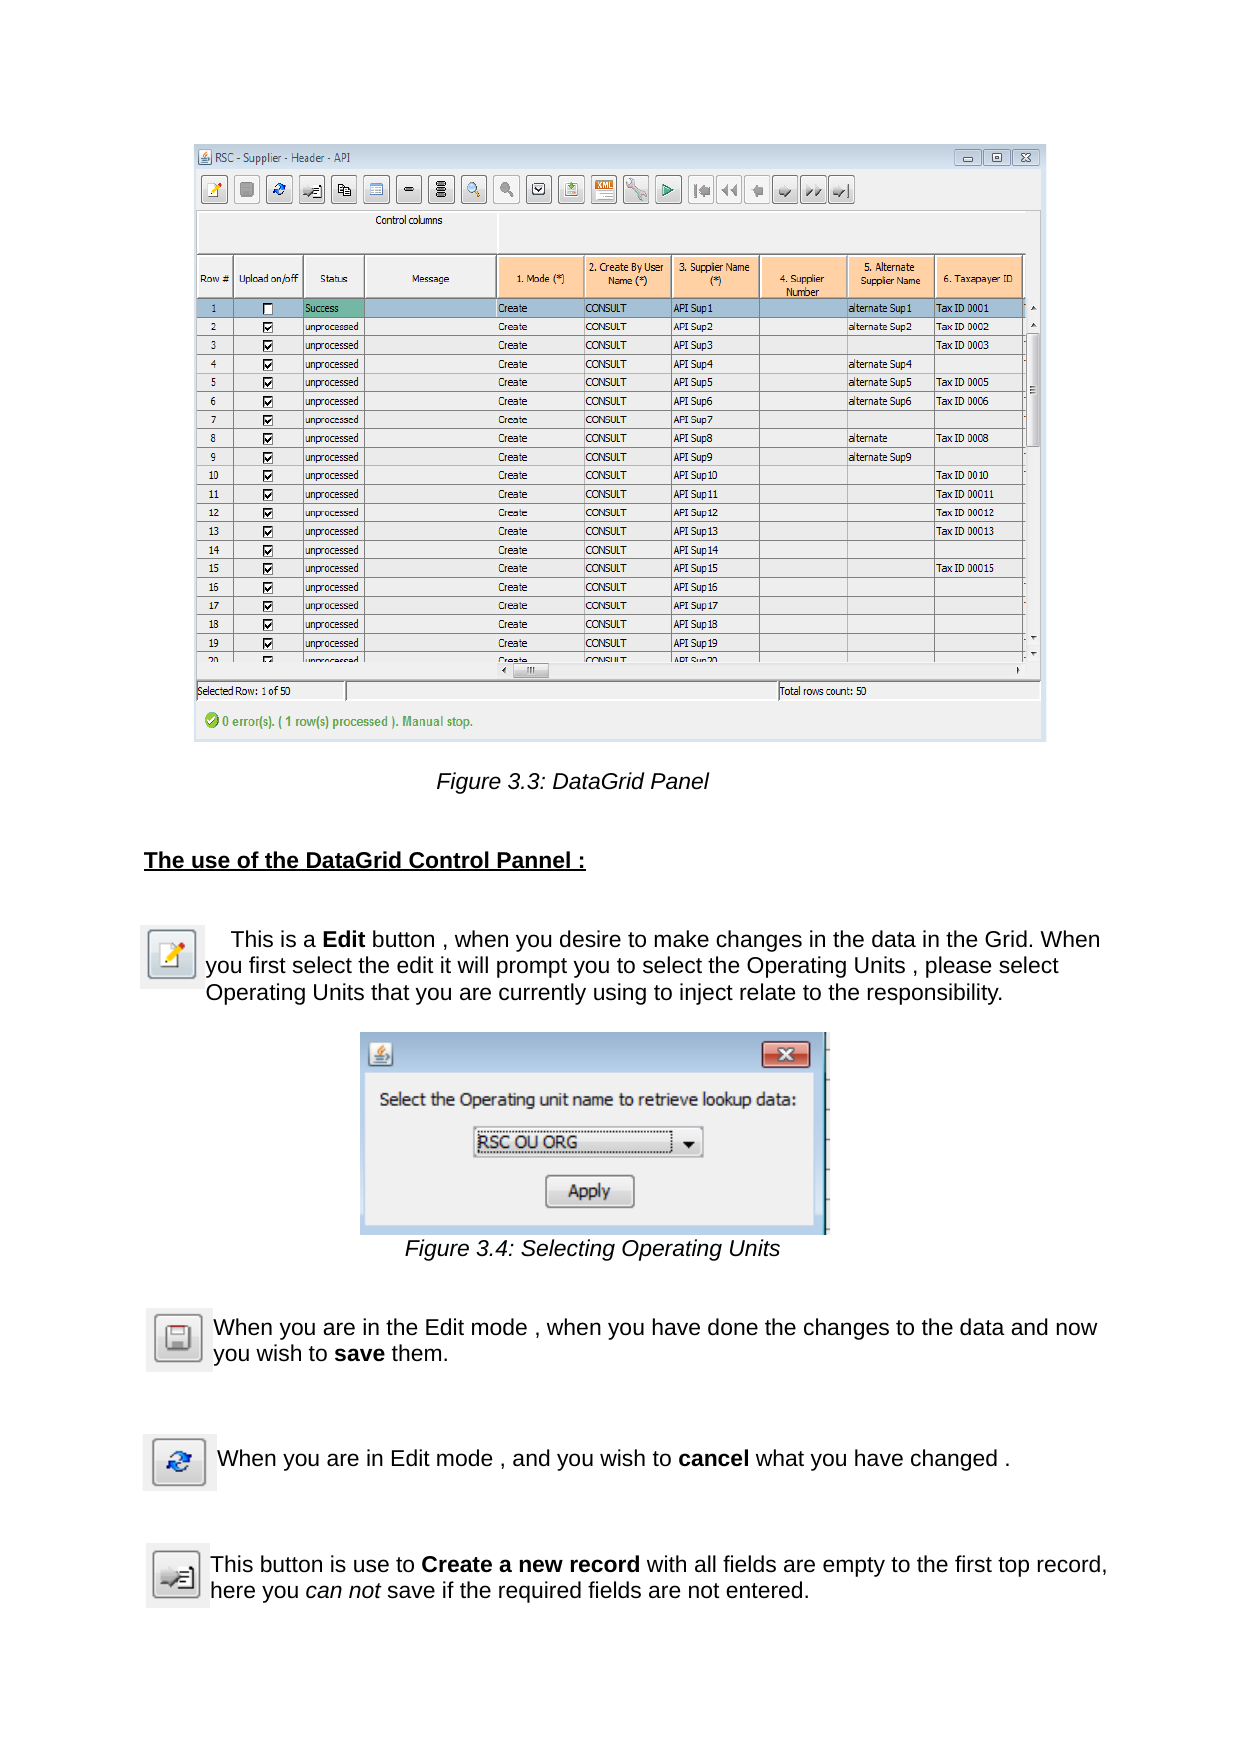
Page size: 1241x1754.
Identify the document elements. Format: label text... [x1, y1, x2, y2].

text Figure 3.4: Selecting Operating Units [118, 1031, 1122, 1261]
picture [193, 144, 1047, 742]
picture [142, 1434, 217, 1491]
picture [140, 925, 206, 989]
picture [360, 1032, 831, 1235]
picture [145, 1543, 210, 1608]
text This button is use to Create a new record with all fields are empty to the first top record, here you can not save if the required fields are not entered. [210, 1551, 1122, 1603]
text When you are in the Edit mode , when you have done the changes to the data and now you wish to save them. [213, 1313, 1122, 1366]
picture [145, 1308, 213, 1372]
text Figure 3.3: DataGrid Panel [118, 768, 1122, 794]
text The use of the DataGrid Control Pannel : [118, 847, 1122, 873]
text This is a Edit button , when you desire to make changes in the data in the Grid. When you first select the edit it will prompt you to select the Operating Units , please select Operating Units that you are currently using to inject relate to the responsibility. [118, 926, 1122, 1005]
text When you are in Edit mode , and you wish to cancel what you have changed . [217, 1445, 1122, 1472]
